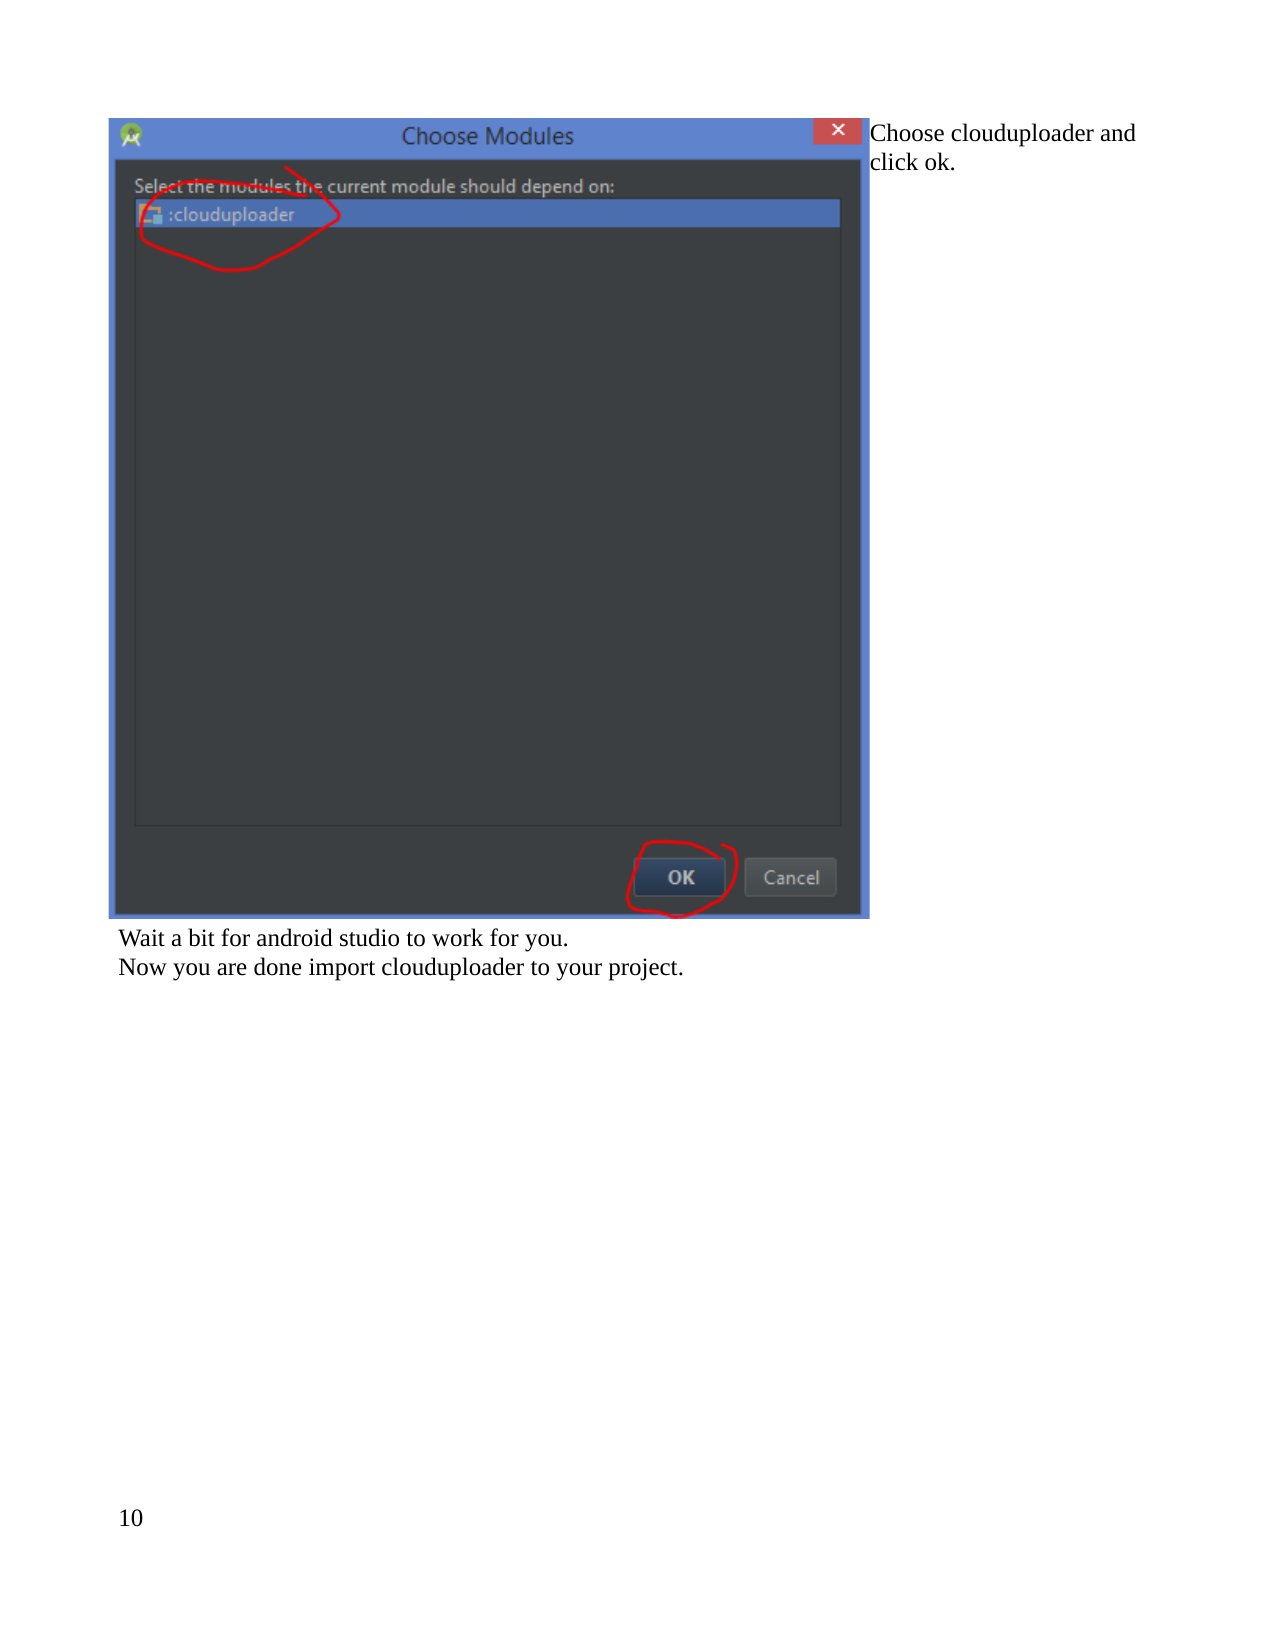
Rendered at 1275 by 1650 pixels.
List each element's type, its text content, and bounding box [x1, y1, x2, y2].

picture [108, 118, 870, 919]
text Choose clouduploader and click ok. [870, 118, 1157, 176]
text Wait a bit for android studio to work for you. [118, 923, 1157, 952]
text Now you are done import clouduploader to your project. [118, 952, 1157, 981]
